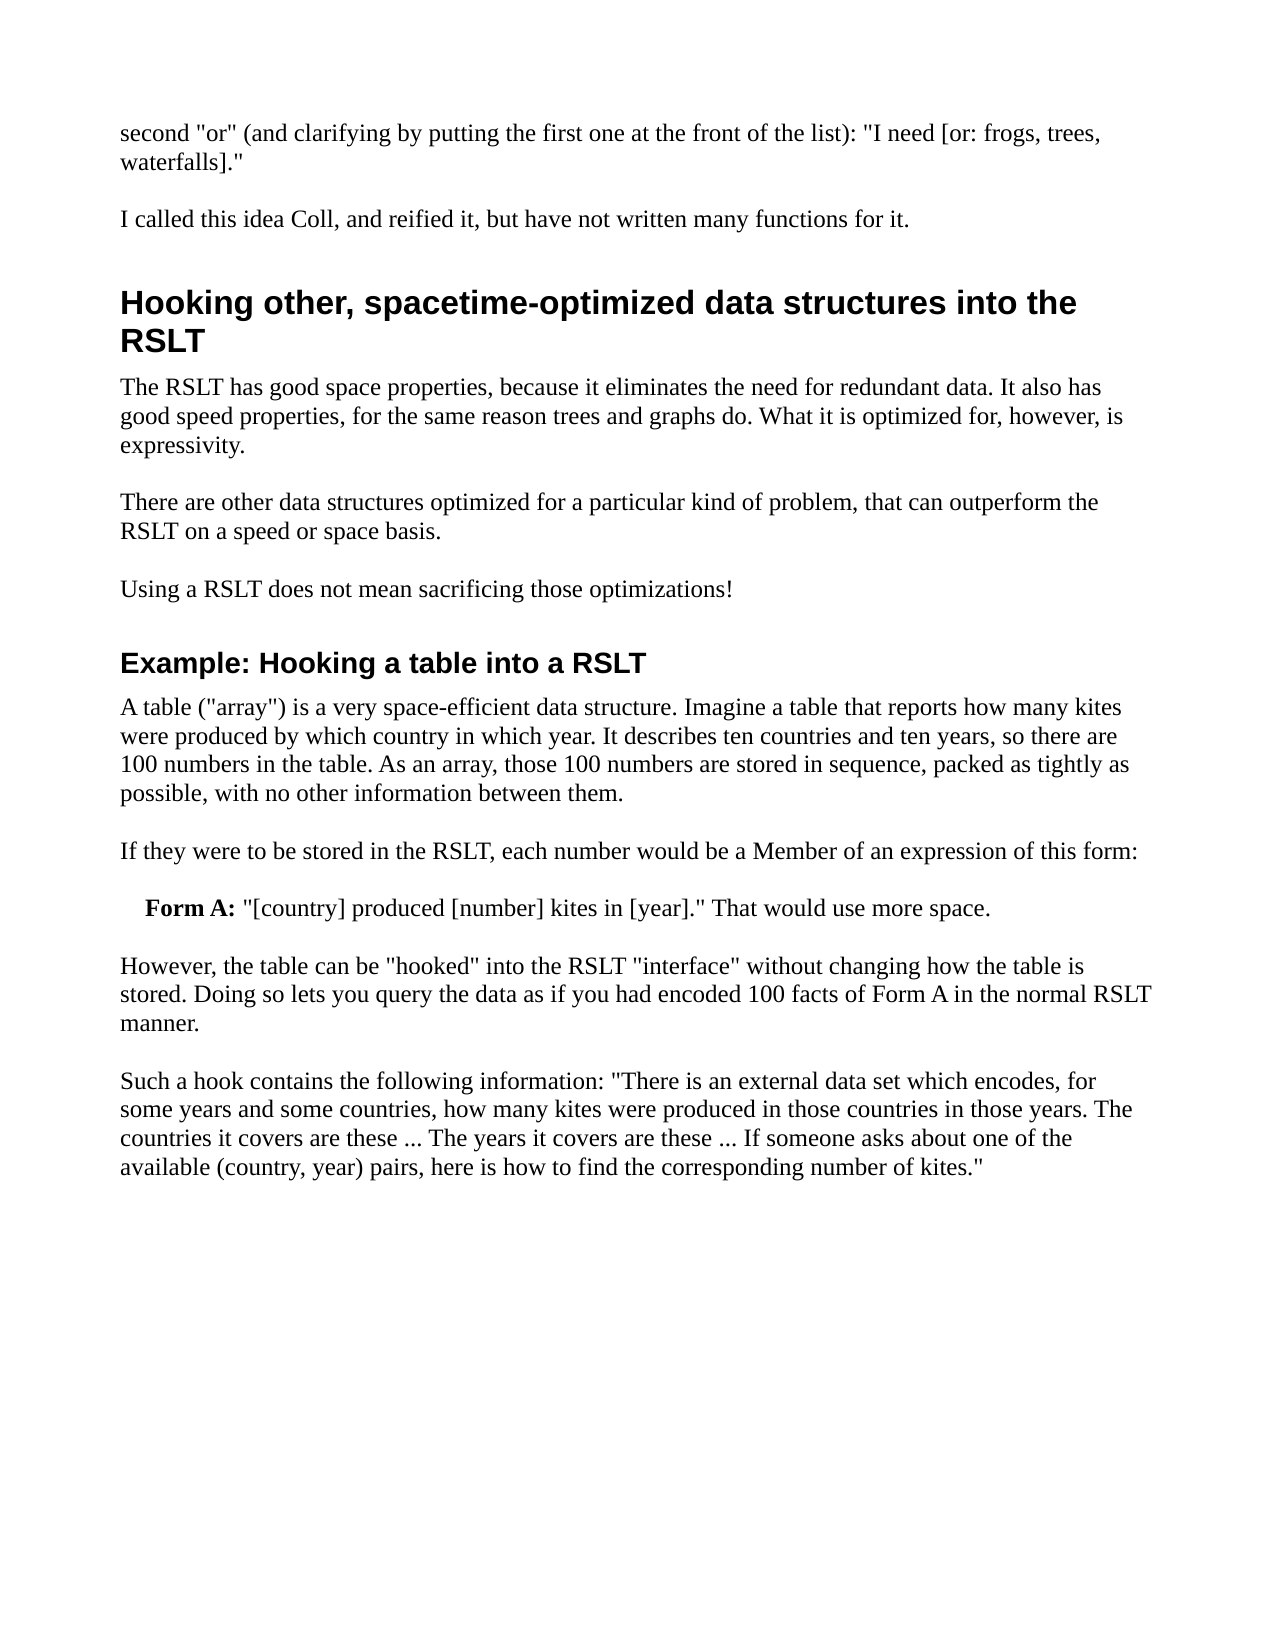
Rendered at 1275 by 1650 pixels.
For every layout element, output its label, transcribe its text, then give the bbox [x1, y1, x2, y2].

text second "or" (and clarifying by putting the first one at the front of the list): "I need [or: frogs, trees, waterfalls]." [120, 118, 1155, 176]
text Such a hook contains the following information: "There is an external data set which encodes, for some years and some countries, how many kites were produced in those countries in those years. The countries it covers are these ... The years it covers are these ... If someone asks about one of the available (country, year) pairs, here is how to find the corresponding number of kites." [120, 1066, 1155, 1181]
subtitle Hooking other, spacetime-optimized data structures into the RSLT [120, 283, 1155, 360]
text Using a RSLT does not mean sacrificing those optimizations! [120, 574, 1155, 602]
subtitle Example: Hooking a table into a RSLT [120, 646, 1155, 679]
text Form A: "[country] produced [number] kites in [year]." That would use more space. [120, 893, 1155, 922]
text However, the table can be "hooked" into the RSLT "interface" without changing how the table is stored. Doing so lets you query the data as if you had encoded 100 facts of Form A in the normal RSLT manner. [120, 951, 1155, 1037]
text If they were to be stored in the RSLT, each number would be a Member of an expression of this form: [120, 836, 1155, 864]
text A table ("array") is a very space-efficient data structure. Imagine a table that reports how many kites were produced by which country in which year. It describes ten countries and ten years, so there are 100 numbers in the table. As an array, those 100 numbers are stored in sequence, packed as tightly as possible, with no other information between them. [120, 692, 1155, 807]
text The RSLT has good space properties, because it eliminates the need for redundant data. It also has good speed properties, for the same reason trees and graphs do. What it is optimized for, however, is expressivity. [120, 372, 1155, 459]
text I called this idea Coll, and reified it, but have not written many functions for it. [120, 204, 1155, 233]
text There are other data structures optimized for a particular kind of problem, that can outperform the RSLT on a speed or space basis. [120, 487, 1155, 545]
